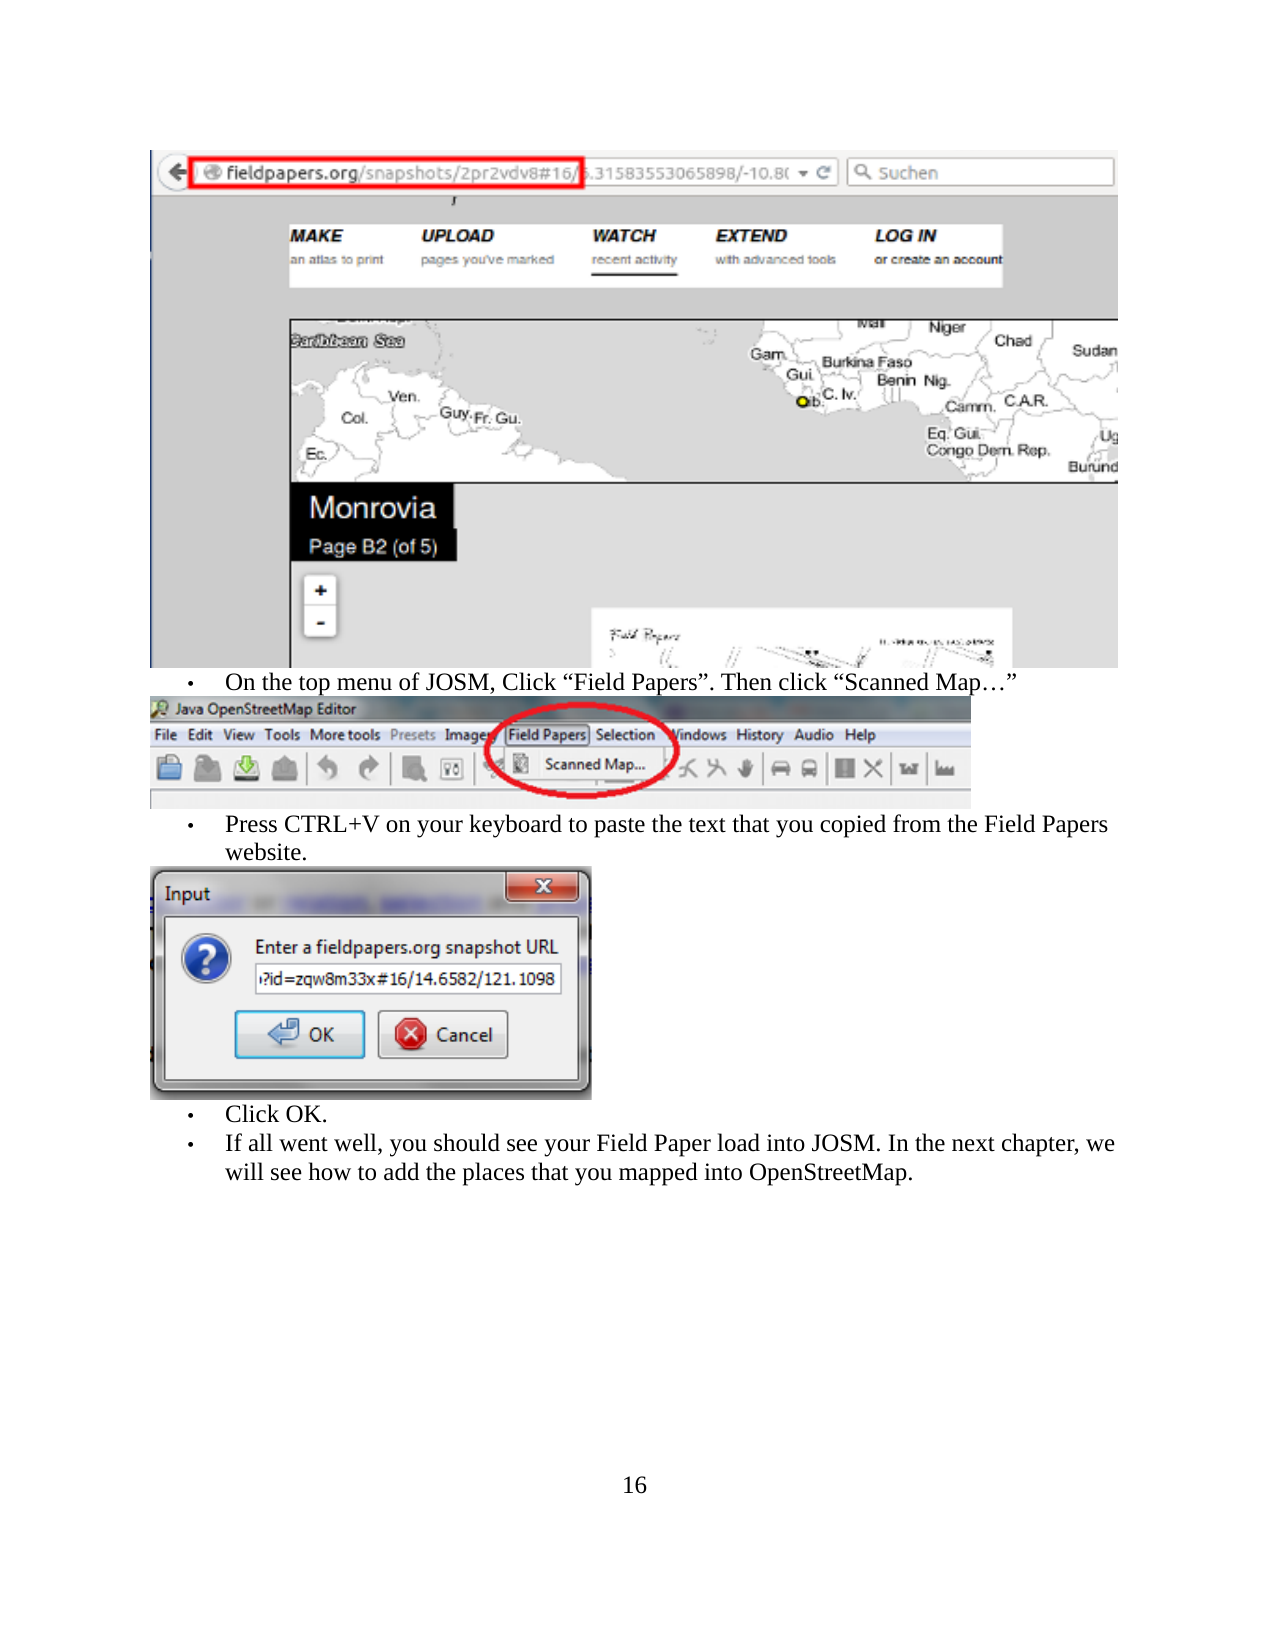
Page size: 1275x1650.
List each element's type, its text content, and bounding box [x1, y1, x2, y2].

picture [150, 696, 971, 809]
picture [150, 150, 1118, 668]
list If all went well, you should see your Field Paper load into JOSM. In the next chapter, we will see how to add the places that you mapped into OpenStreetMap. [187, 1128, 1125, 1186]
list Click OK. [187, 1099, 1125, 1128]
list Press CTRL+V on your keyboard to paste the text that you copied from the Field Papers website. [187, 809, 1125, 866]
picture [150, 866, 592, 1100]
list On the top menu of JOSM, Click “Field Papers”. Then click “Scanned Map…” [187, 667, 1125, 696]
